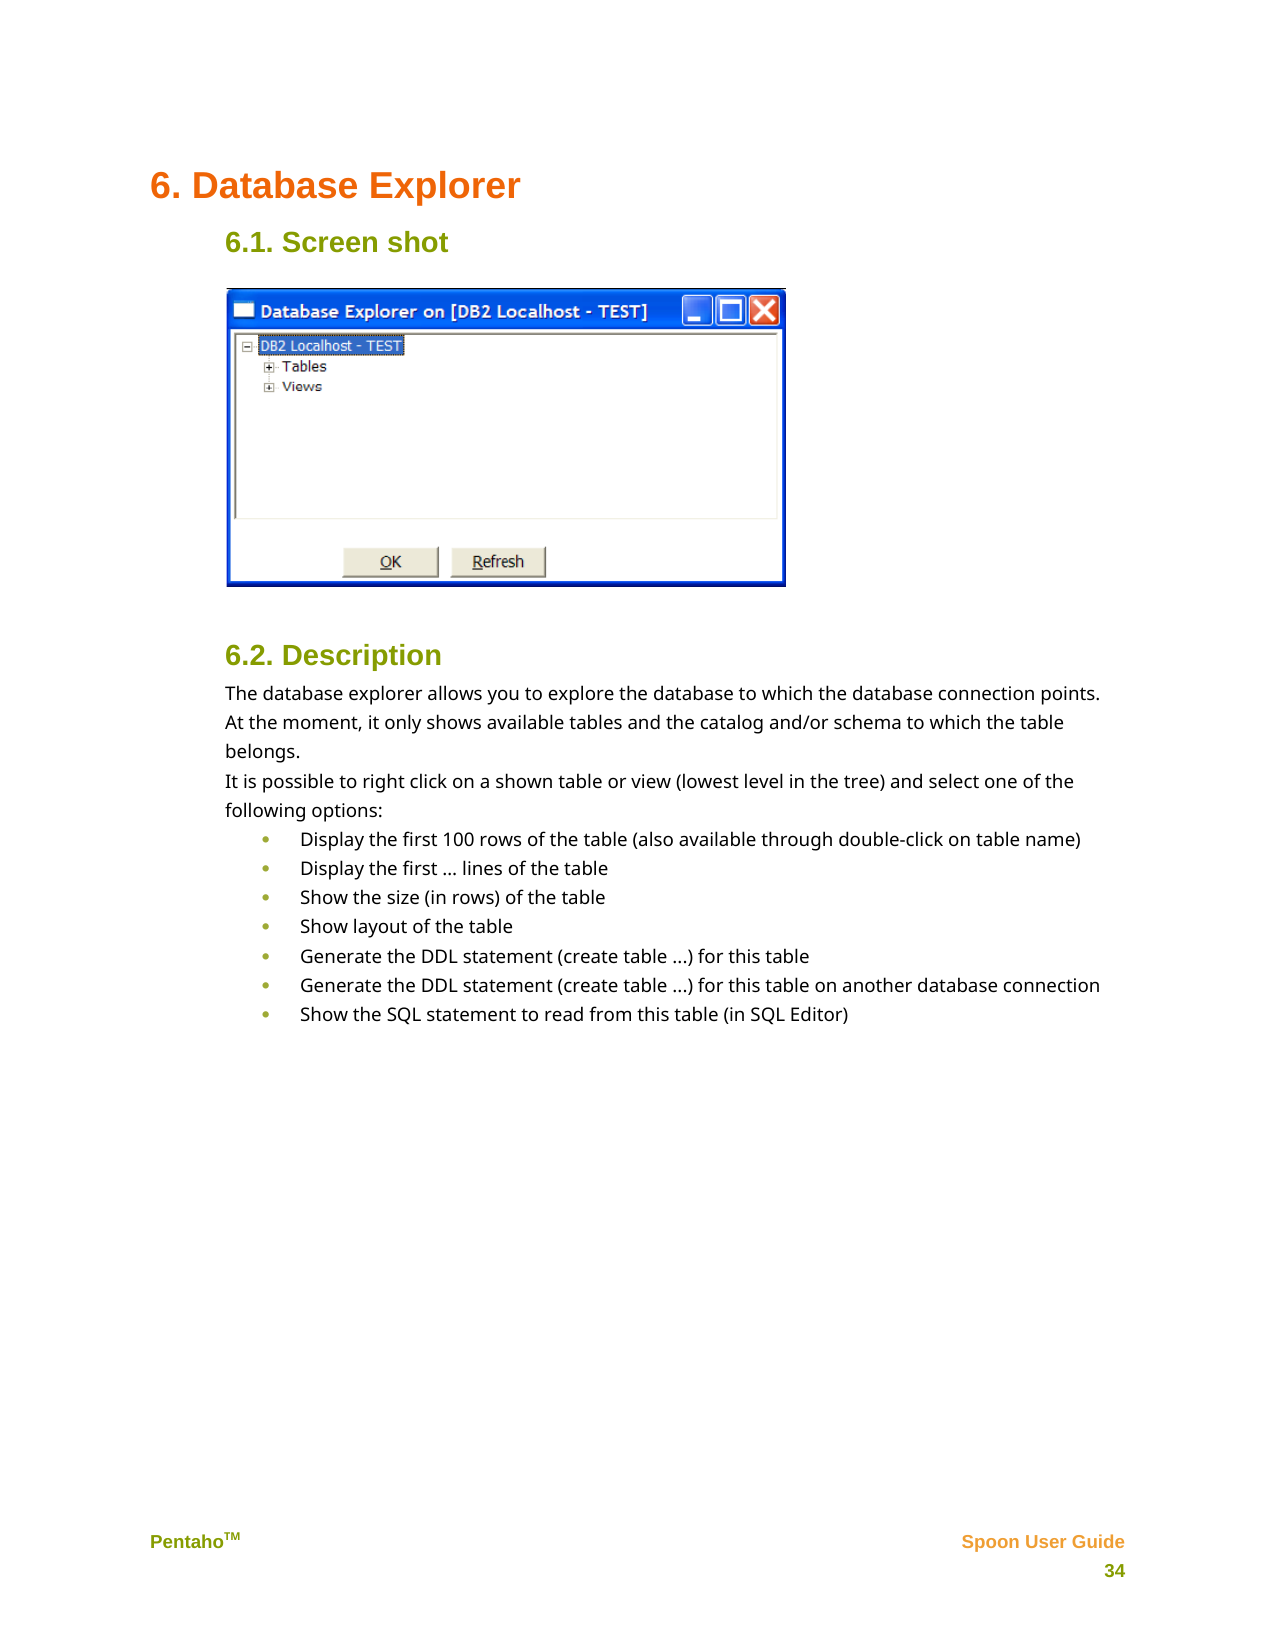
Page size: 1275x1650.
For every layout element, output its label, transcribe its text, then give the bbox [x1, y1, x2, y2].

subtitle 6. Database Explorer [150, 175, 1125, 204]
subtitle 6.1. Screen shot [225, 229, 1125, 258]
list Display the first 100 rows of the table (also available through double-click on table name) [262, 823, 1125, 852]
list Show the size (in rows) of the table [262, 881, 1125, 911]
subtitle 6.2. Description [225, 642, 1125, 671]
list Generate the DDL statement (create table ...) for this table [262, 940, 1125, 969]
list Show layout of the table [262, 911, 1125, 940]
text The database explorer allows you to explore the database to which the database connection points. At the moment, it only shows available tables and the catalog and/or schema to which the table belongs. [225, 677, 1125, 765]
list Generate the DDL statement (create table ...) for this table on another database connection [262, 969, 1125, 998]
list Show the SQL statement to read from this table (in SQL Editor) [262, 998, 1125, 1027]
list Display the first … lines of the table [262, 852, 1125, 881]
text It is possible to right click on a shown table or view (lowest level in the tree) and select one of the following options: [225, 765, 1125, 823]
